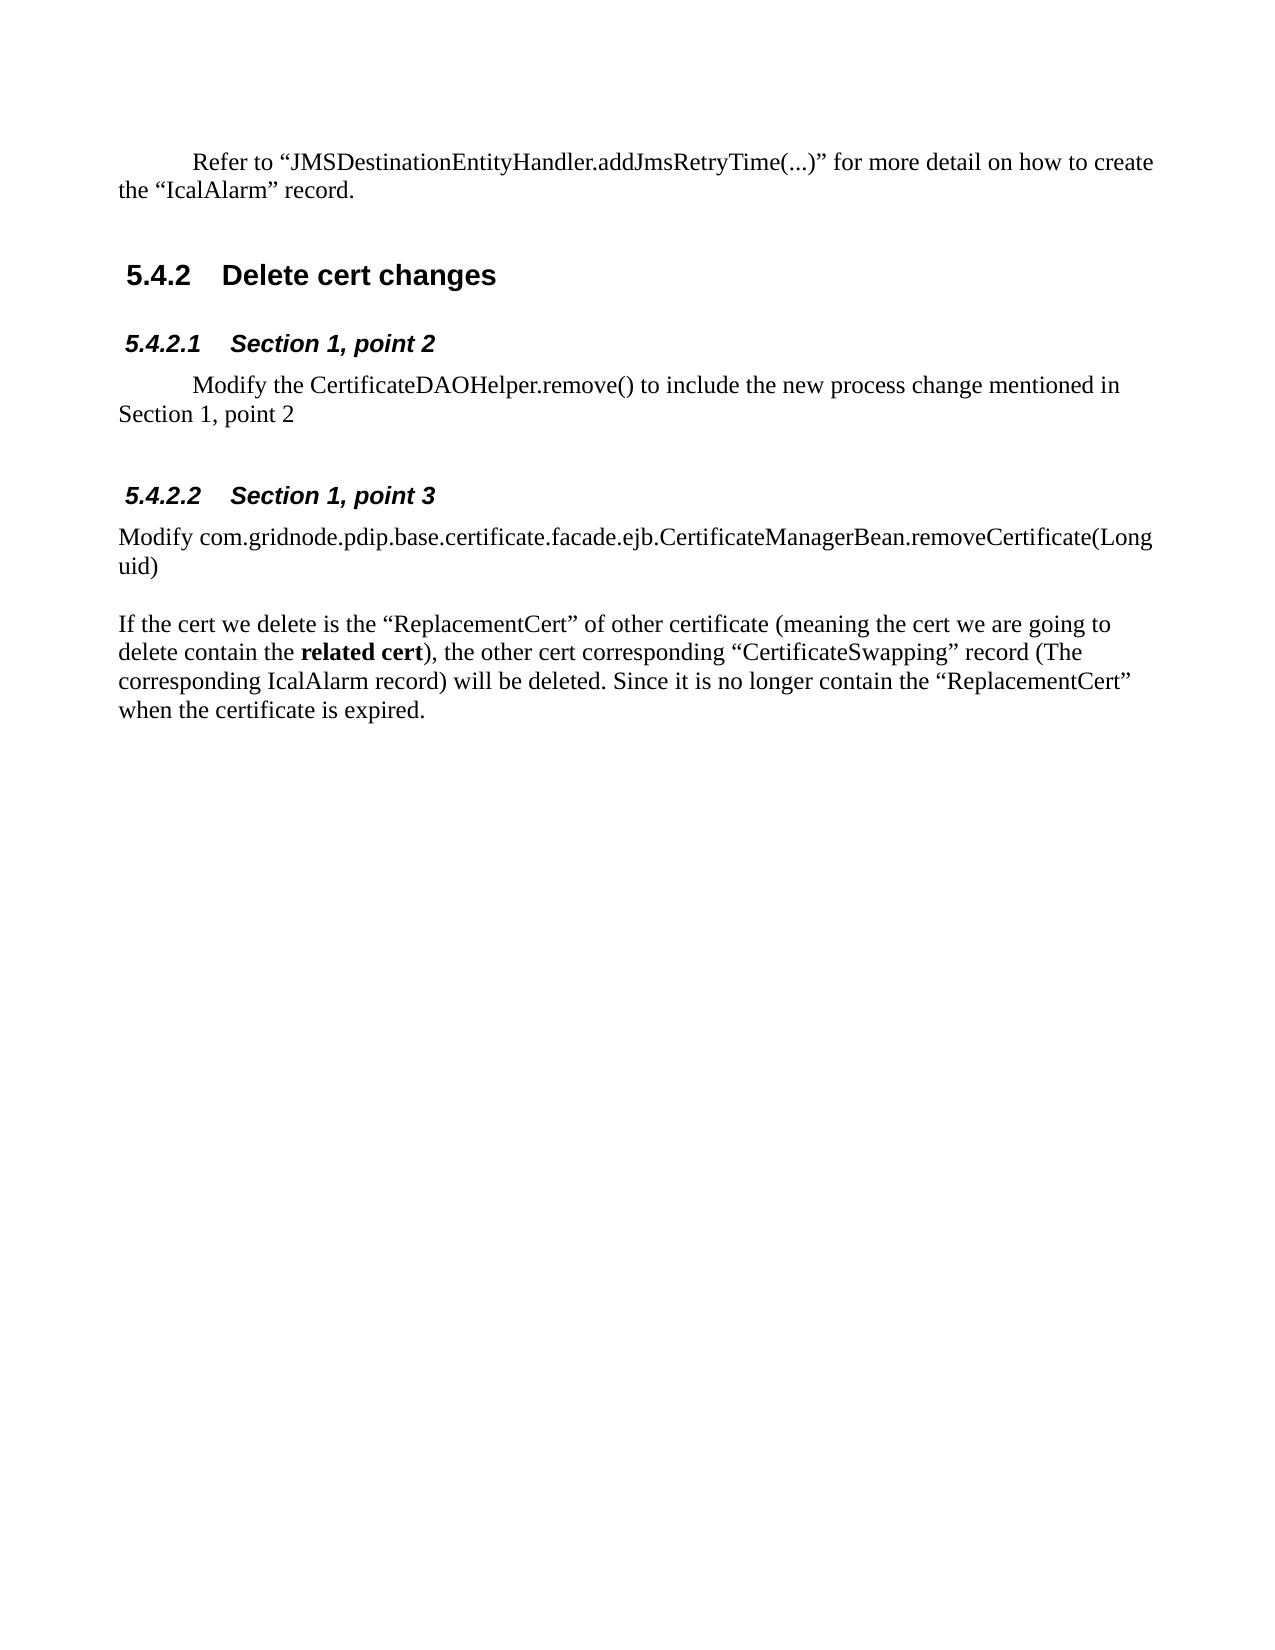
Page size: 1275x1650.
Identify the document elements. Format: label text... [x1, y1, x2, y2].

text Refer to “JMSDestinationEntityHandler.addJmsRetryTime(...)” for more detail on how to create the “IcalAlarm” record. [118, 147, 1157, 204]
subtitle Section 1, point 2 [118, 329, 1157, 358]
subtitle Delete cert changes [118, 258, 1157, 292]
text Modify com.gridnode.pdip.base.certificate.facade.ejb.CertificateManagerBean.removeCertificate(Long uid) [118, 522, 1157, 580]
text If the cert we delete is the “ReplacementCert” of other certificate (meaning the cert we are going to delete contain the related cert), the other cert corresponding “CertificateSwapping” record (The corresponding IcalAlarm record) will be deleted. Since it is no longer contain the “ReplacementCert” when the certificate is expired. [118, 609, 1157, 724]
subtitle Section 1, point 3 [118, 481, 1157, 510]
text Modify the CertificateDAOHelper.remove() to include the new process change mentioned in Section 1, point 2 [118, 370, 1157, 428]
